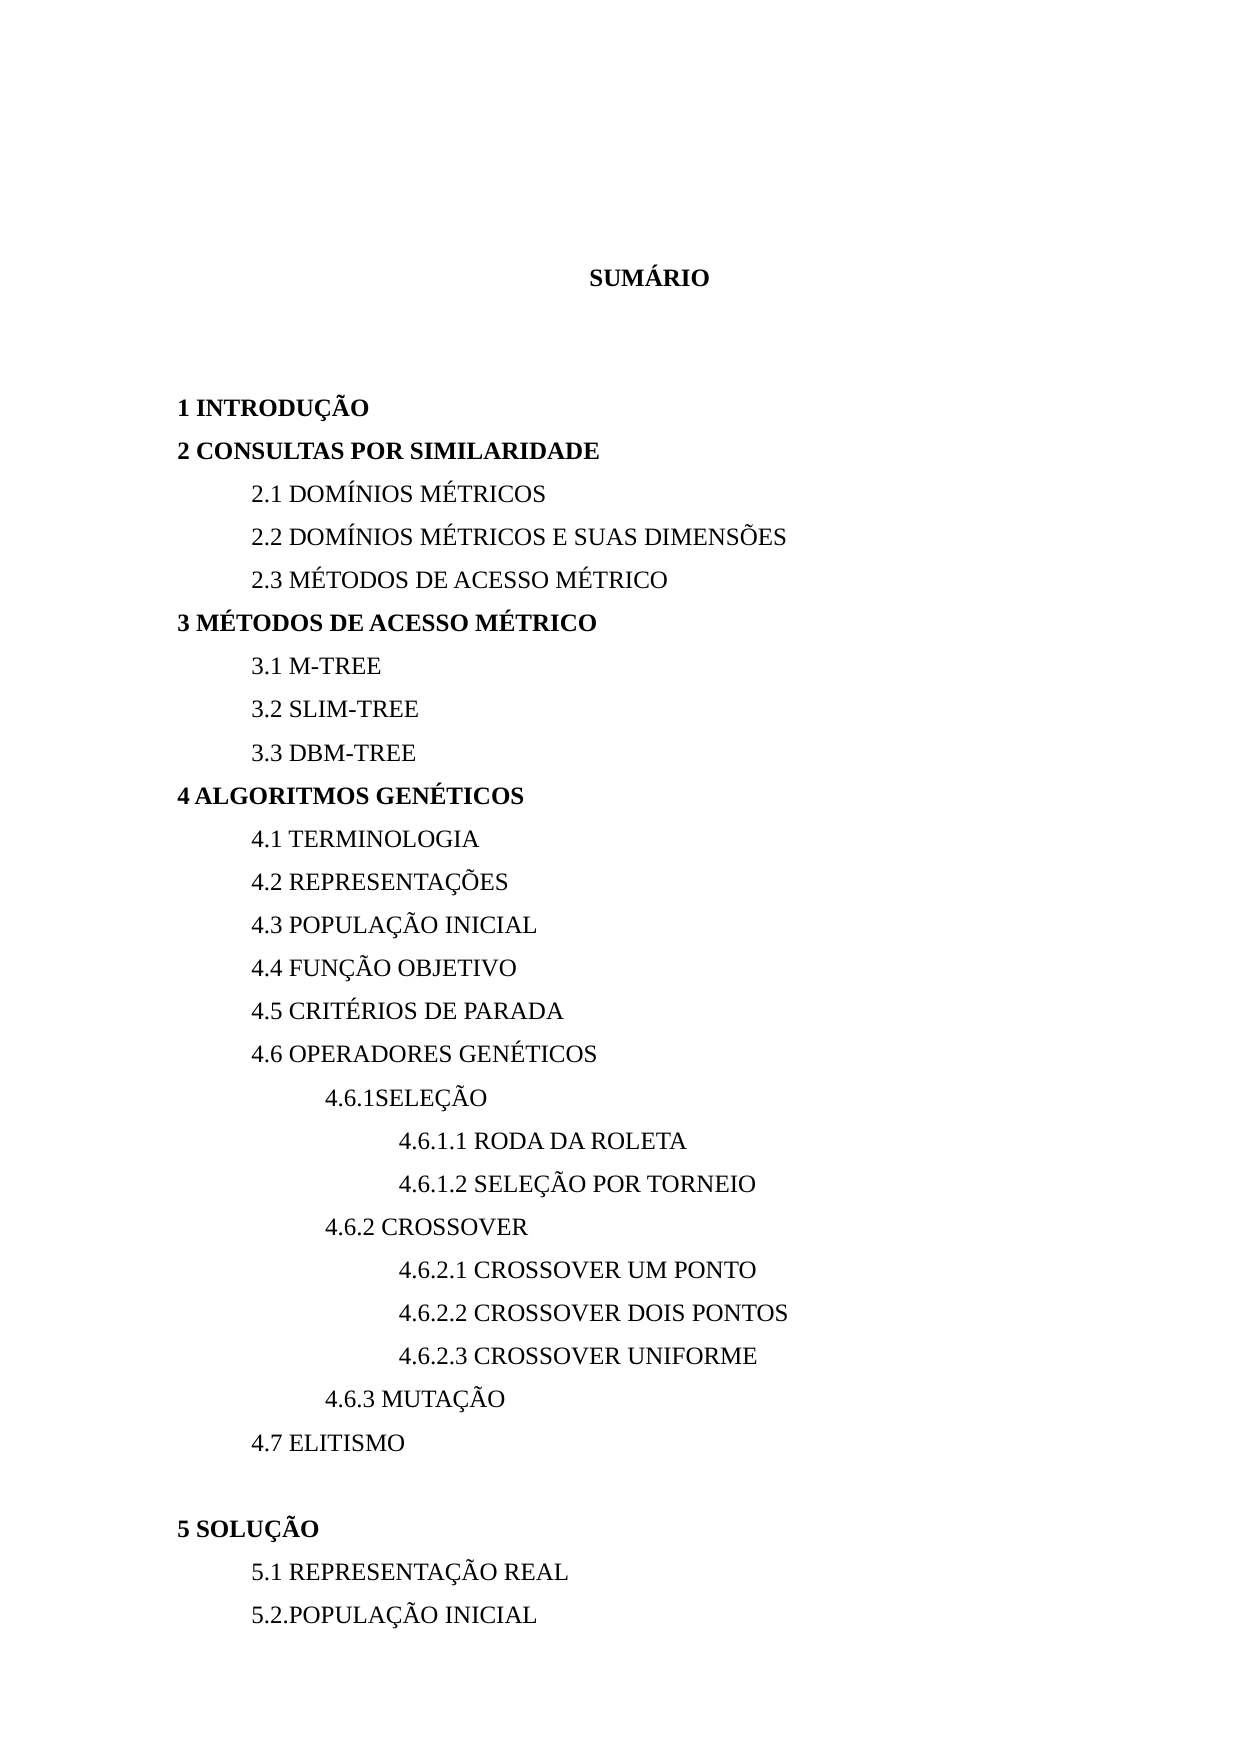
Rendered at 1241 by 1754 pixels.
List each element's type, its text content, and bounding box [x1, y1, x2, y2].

text 4.6.2.1 CROSSOVER UM PONTO [177, 1255, 1122, 1284]
text 4.6.1.1 RODA DA ROLETA [177, 1126, 1122, 1154]
text 2.3 MÉTODOS DE ACESSO MÉTRICO [177, 565, 1122, 594]
text 5 SOLUÇÃO [177, 1514, 1122, 1543]
text 4.7 ELITISMO [177, 1428, 1122, 1456]
text 5.2.POPULAÇÃO INICIAL [177, 1600, 1122, 1629]
text 4.6.2.3 CROSSOVER UNIFORME [177, 1341, 1122, 1370]
text 4.6.1.2 SELEÇÃO POR TORNEIO [177, 1169, 1122, 1198]
text 4.1 TERMINOLOGIA [177, 824, 1122, 853]
text 4.6 OPERADORES GENÉTICOS [177, 1039, 1122, 1068]
text 4.6.2 CROSSOVER [177, 1212, 1122, 1241]
text 2.2 DOMÍNIOS MÉTRICOS E SUAS DIMENSÕES [177, 522, 1122, 551]
text 4.5 CRITÉRIOS DE PARADA [177, 996, 1122, 1025]
text 4.6.1SELEÇÃO [177, 1083, 1122, 1111]
text 4.2 REPRESENTAÇÕES [177, 867, 1122, 896]
text 3.1 M-TREE [177, 651, 1122, 680]
text 4.6.3 MUTAÇÃO [177, 1384, 1122, 1413]
text 5.1 REPRESENTAÇÃO REAL [177, 1557, 1122, 1586]
text 3 MÉTODOS DE ACESSO MÉTRICO [177, 608, 1122, 637]
text 1 INTRODUÇÃO [177, 393, 1122, 421]
text 3.2 SLIM-TREE [177, 694, 1122, 723]
text 2.1 DOMÍNIOS MÉTRICOS [177, 479, 1122, 508]
text 4.6.2.2 CROSSOVER DOIS PONTOS [177, 1298, 1122, 1327]
text SUMÁRIO [177, 263, 1122, 292]
text 3.3 DBM-TREE [177, 738, 1122, 766]
text 2 CONSULTAS POR SIMILARIDADE [177, 436, 1122, 464]
text 4.3 POPULAÇÃO INICIAL [177, 910, 1122, 939]
text 4 ALGORITMOS GENÉTICOS [177, 781, 1122, 809]
text 4.4 FUNÇÃO OBJETIVO [177, 953, 1122, 982]
